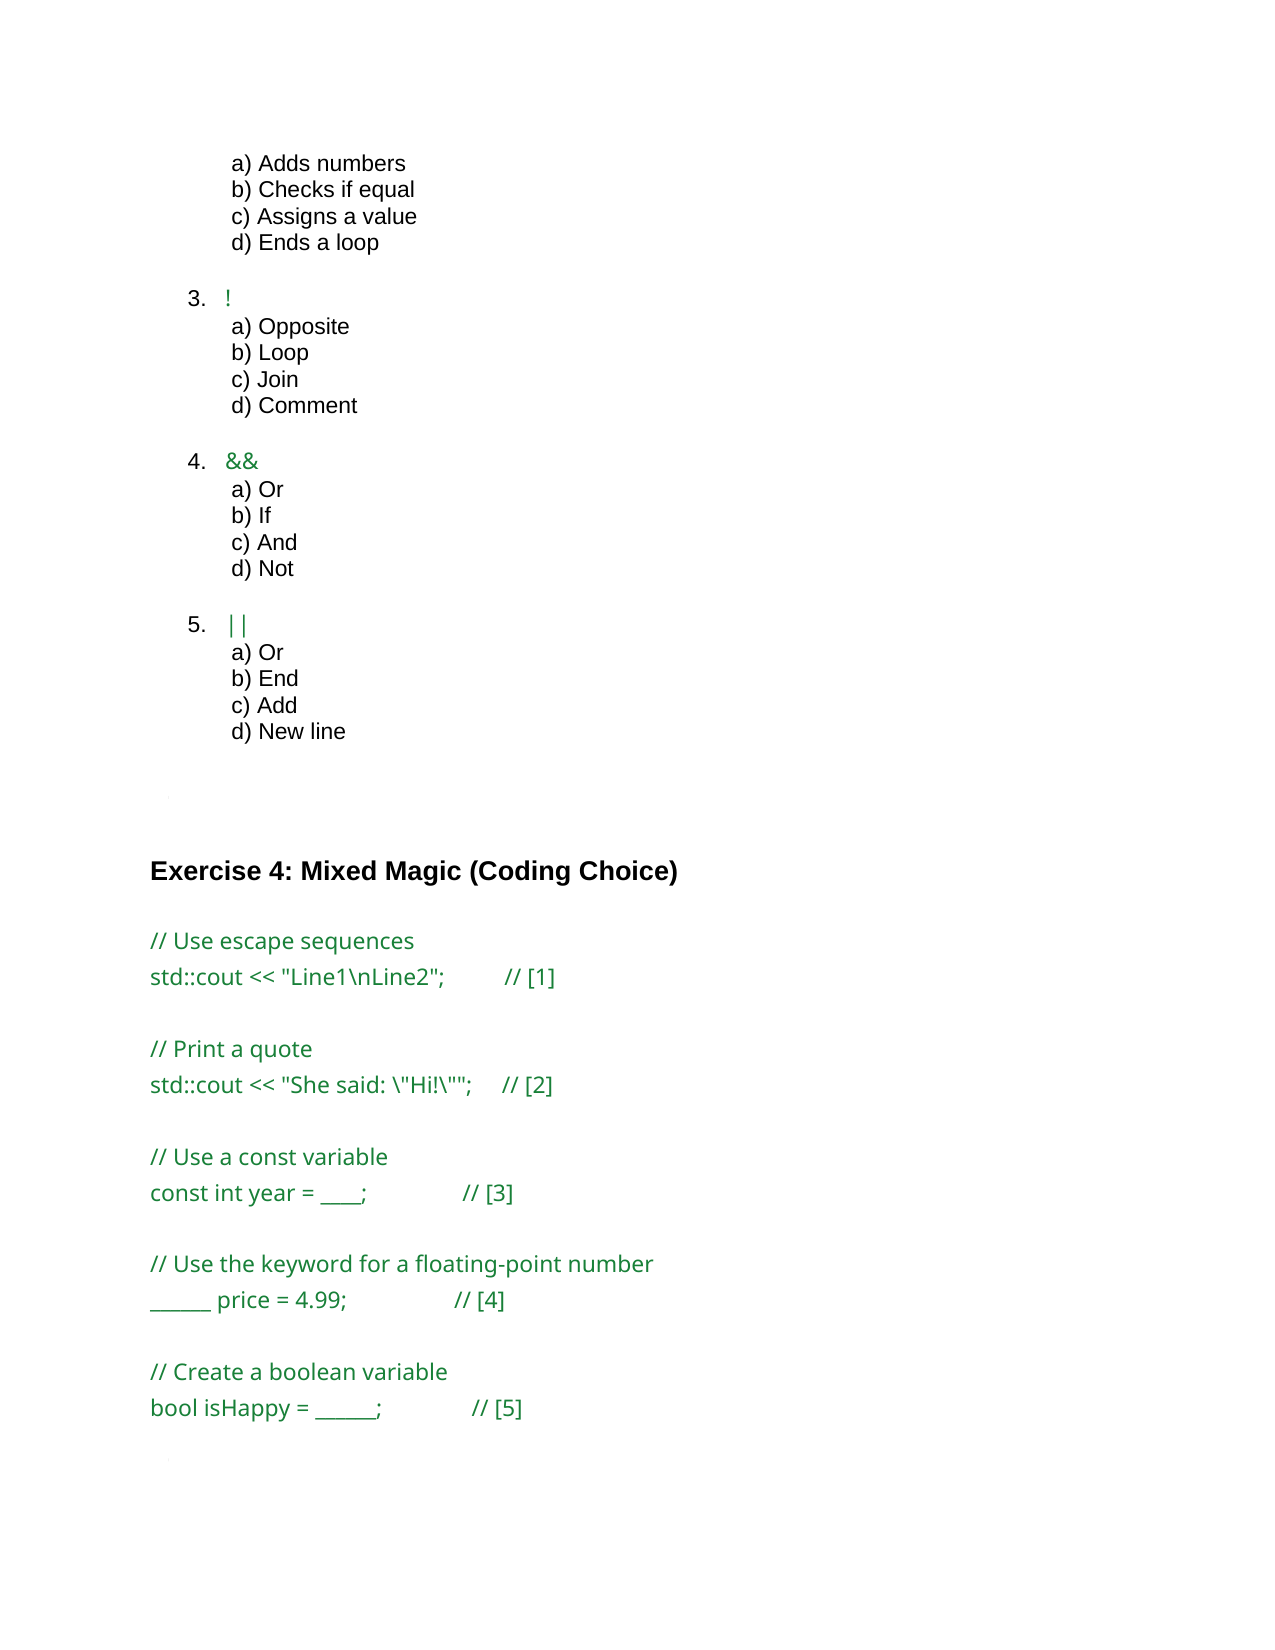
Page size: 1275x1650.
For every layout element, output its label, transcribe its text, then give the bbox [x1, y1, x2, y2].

list || a) Or b) End c) Add d) New line [187, 608, 1125, 771]
text // Create a boolean variable [150, 1356, 1125, 1387]
list && a) Or b) If c) And d) Not [187, 445, 1125, 608]
text ______ price = 4.99; // [4] [150, 1284, 1125, 1316]
text // Print a quote [150, 1033, 1125, 1064]
subtitle Exercise 4: Mixed Magic (Coding Choice) [150, 855, 1125, 886]
text std::cout << "Line1\nLine2"; // [1] [150, 961, 1125, 992]
text bool isHappy = ______; // [5] [150, 1392, 1125, 1423]
list = a) Adds numbers b) Checks if equal c) Assigns a value d) Ends a loop [187, 150, 1125, 282]
text // Use a const variable [150, 1141, 1125, 1172]
list ! a) Opposite b) Loop c) Join d) Comment [187, 282, 1125, 445]
text std::cout << "She said: \"Hi!\""; // [2] [150, 1069, 1125, 1100]
text // Use the keyword for a floating-point number [150, 1248, 1125, 1280]
text const int year = ____; // [3] [150, 1177, 1125, 1208]
text // Use escape sequences [150, 925, 1125, 956]
